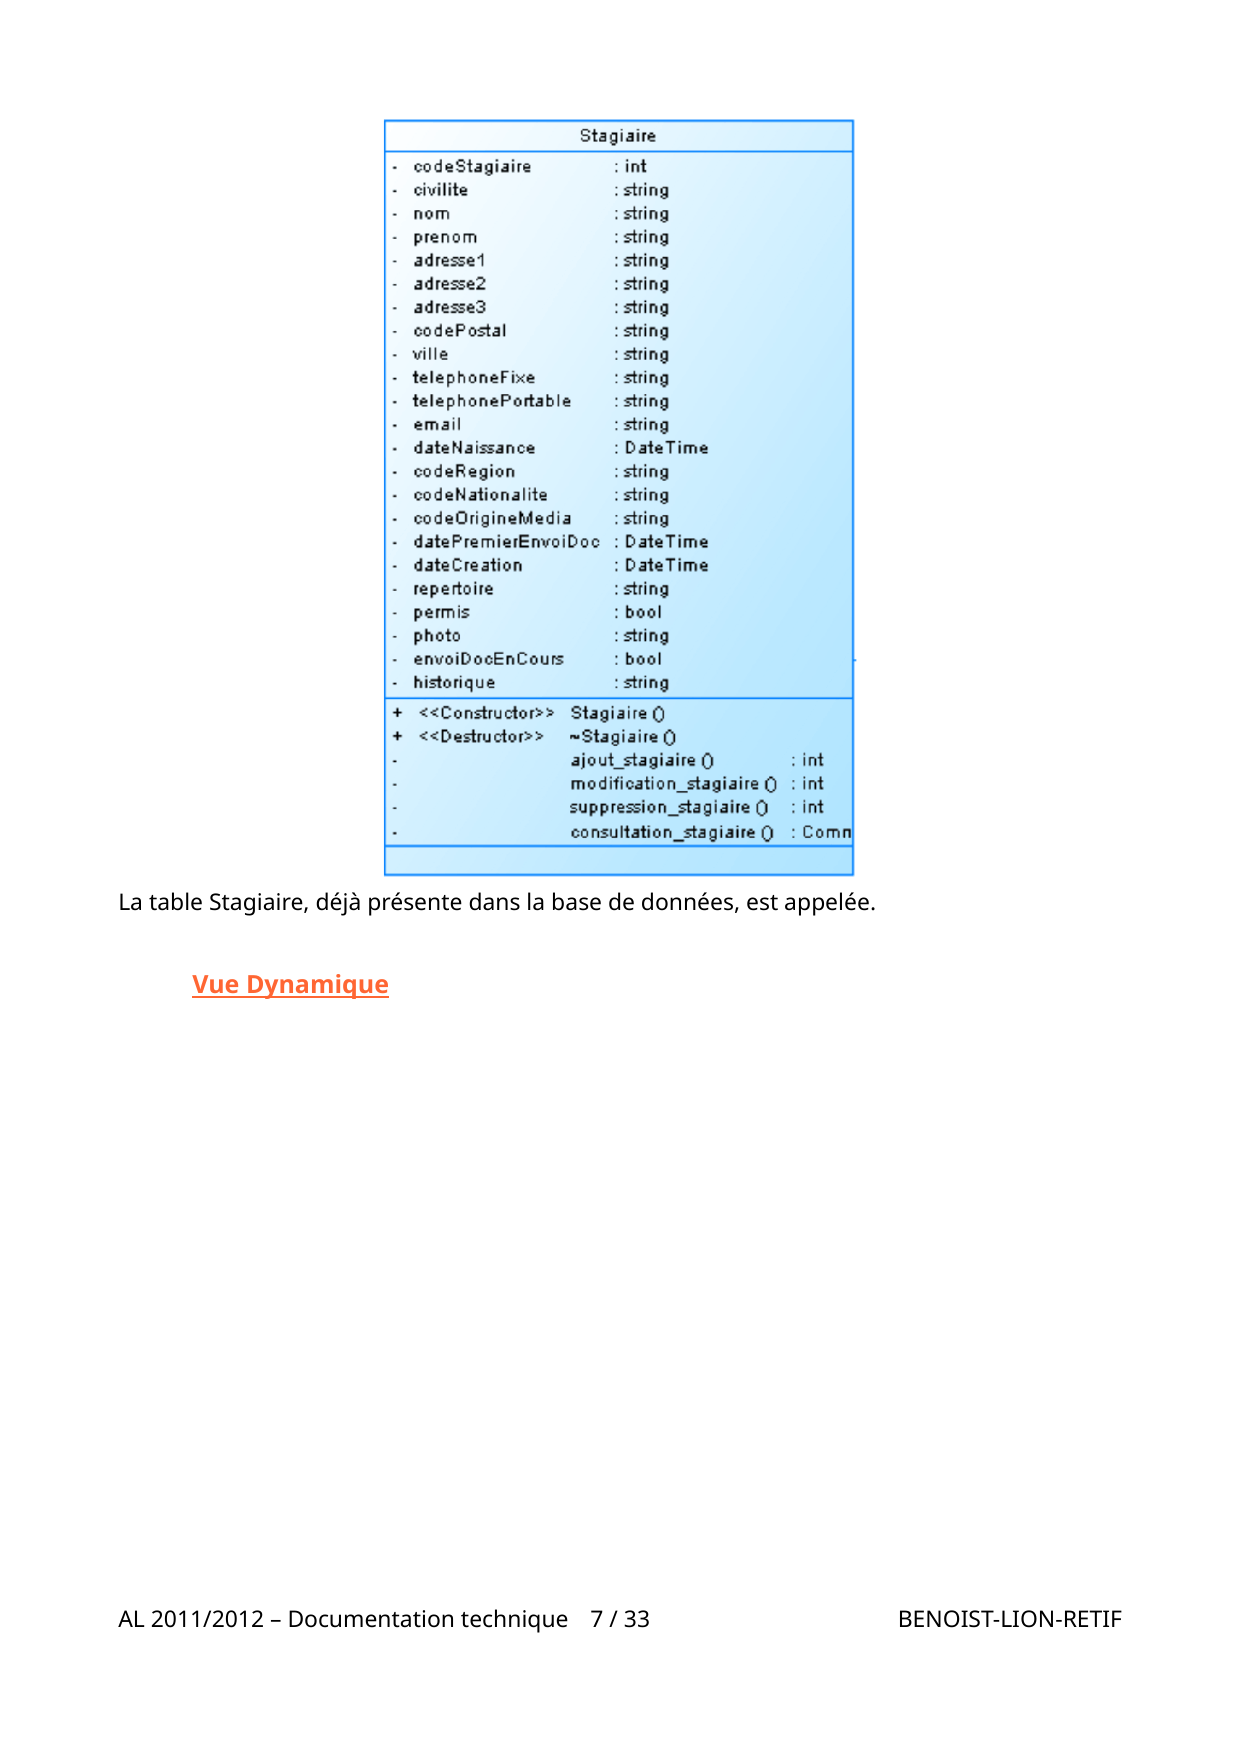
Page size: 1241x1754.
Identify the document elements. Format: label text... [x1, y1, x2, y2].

text La table Stagiaire, déjà présente dans la base de données, est appelée. [118, 118, 1122, 919]
subtitle Vue Dynamique [118, 961, 1122, 1002]
picture [383, 118, 857, 878]
